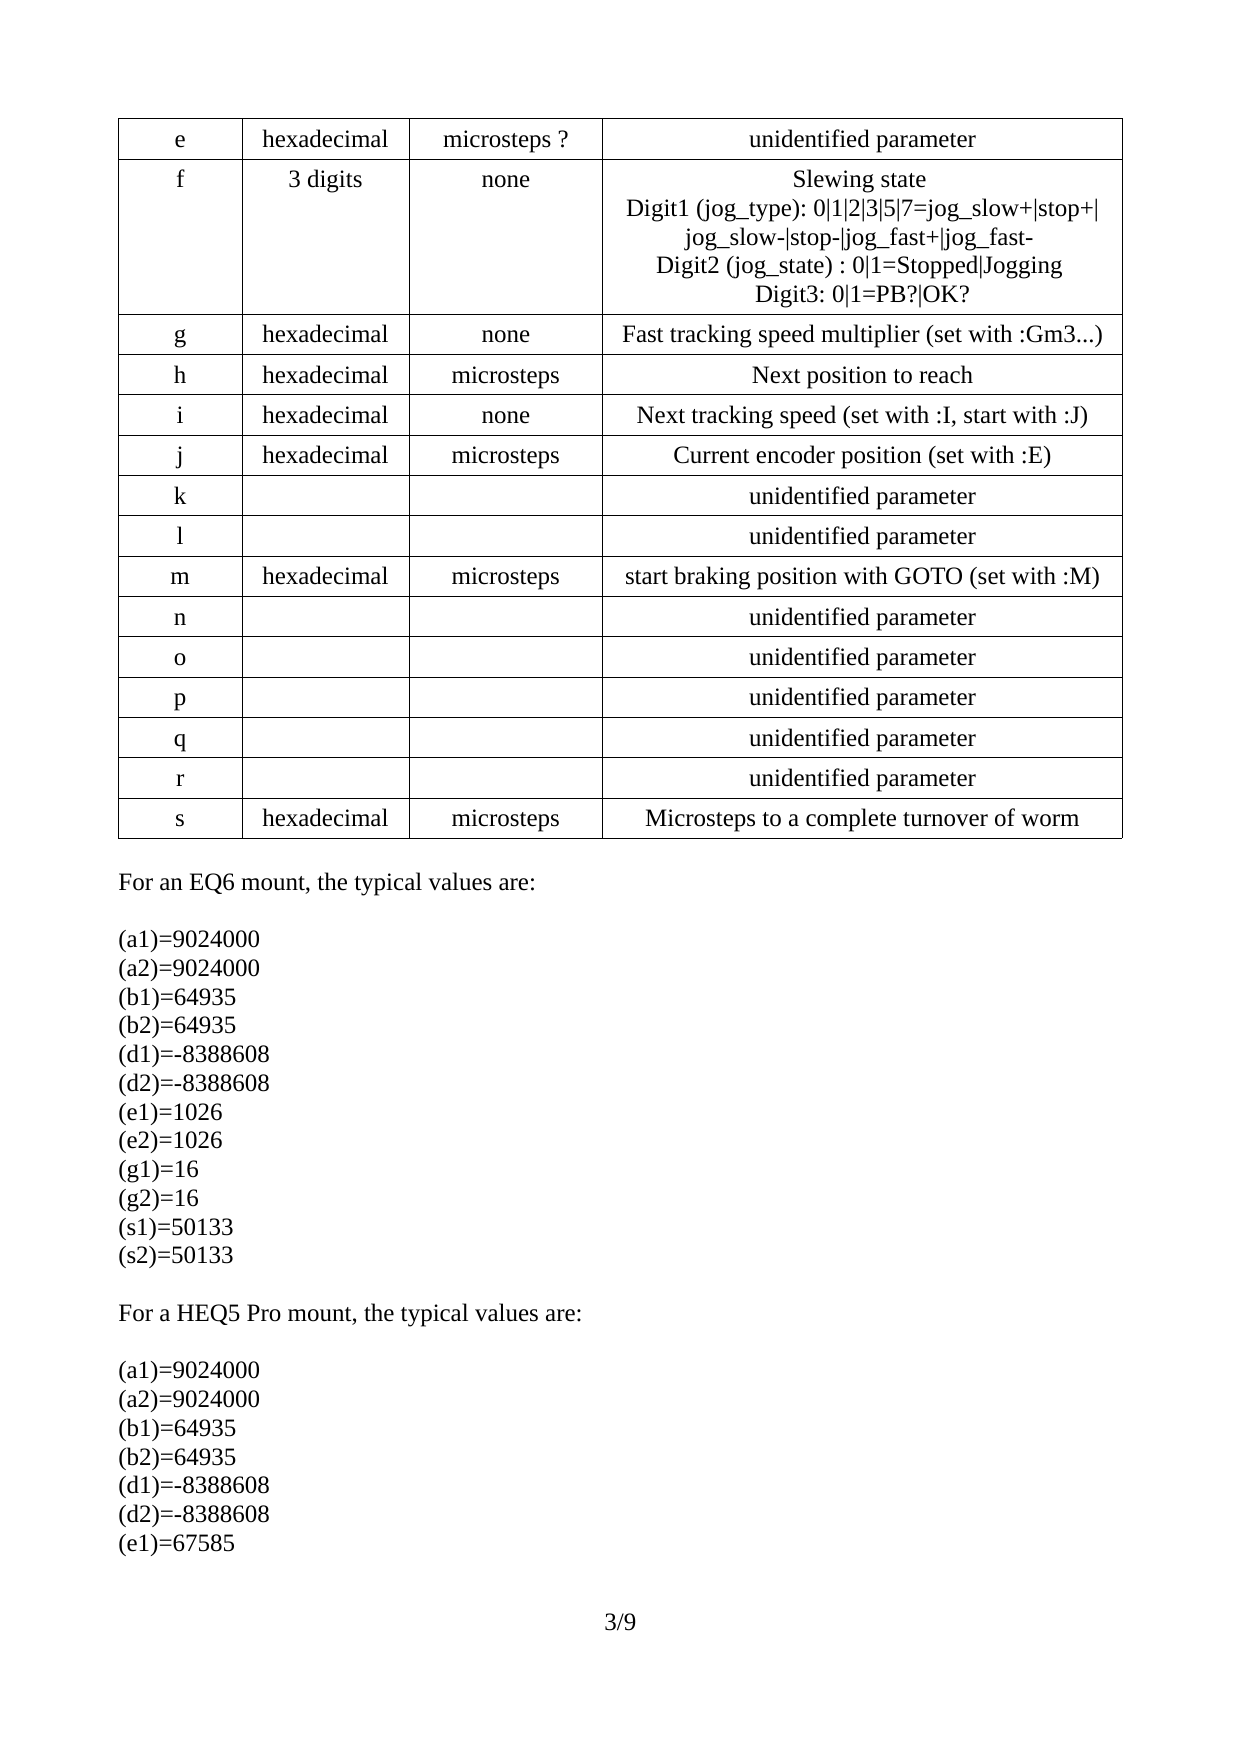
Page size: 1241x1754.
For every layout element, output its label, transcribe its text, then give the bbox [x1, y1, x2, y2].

text (b2)=64935 [118, 1010, 1122, 1039]
table_cell hexadecimal [243, 799, 409, 838]
table_cell [243, 758, 409, 797]
table_cell hexadecimal [243, 119, 409, 158]
table_cell l [119, 516, 242, 556]
table_cell [410, 597, 602, 636]
table_cell hexadecimal [243, 355, 409, 394]
text (g1)=16 [118, 1154, 1122, 1183]
text (s2)=50133 [118, 1240, 1122, 1269]
table_cell hexadecimal [243, 315, 409, 354]
text For an EQ6 mount, the typical values are: [118, 867, 1122, 895]
table_cell m [119, 557, 242, 596]
table_cell hexadecimal [243, 557, 409, 596]
table_cell p [119, 678, 242, 717]
table_cell [410, 516, 602, 556]
table_cell h [119, 355, 242, 394]
table_cell unidentified parameter [603, 758, 1122, 797]
table_cell unidentified parameter [603, 516, 1122, 556]
table_cell start braking position with GOTO (set with :M) [603, 557, 1122, 596]
table_cell n [119, 597, 242, 636]
table_cell [410, 476, 602, 515]
table_cell o [119, 637, 242, 677]
table_cell Slewing state Digit1 (jog_type): 0|1|2|3|5|7=jog_slow+|stop+|jog_slow-|stop-|jog_fast+|jog_fast- Digit2 (jog_state) : 0|1=Stopped|Jogging Digit3: 0|1=PB?|OK? [603, 160, 1122, 314]
table_cell [243, 476, 409, 515]
table_cell none [410, 315, 602, 354]
table_cell microsteps [410, 557, 602, 596]
table_cell q [119, 718, 242, 757]
table_cell f [119, 160, 242, 314]
table_cell unidentified parameter [603, 119, 1122, 158]
table_cell none [410, 160, 602, 314]
text (d2)=-8388608 [118, 1499, 1122, 1528]
text (d1)=-8388608 [118, 1039, 1122, 1068]
table_cell r [119, 758, 242, 797]
table_cell [410, 637, 602, 677]
text (d1)=-8388608 [118, 1470, 1122, 1499]
table_cell [410, 718, 602, 757]
table_cell s [119, 799, 242, 838]
text (a1)=9024000 [118, 1355, 1122, 1384]
table_cell unidentified parameter [603, 718, 1122, 757]
table_cell Fast tracking speed multiplier (set with :Gm3...) [603, 315, 1122, 354]
table_cell none [410, 395, 602, 435]
text (a2)=9024000 [118, 953, 1122, 982]
text (e2)=1026 [118, 1125, 1122, 1154]
table_cell microsteps ? [410, 119, 602, 158]
table_cell [243, 637, 409, 677]
table_cell Current encoder position (set with :E) [603, 436, 1122, 475]
table_cell Next position to reach [603, 355, 1122, 394]
table_cell [243, 718, 409, 757]
table_cell microsteps [410, 436, 602, 475]
table_cell [243, 516, 409, 556]
text (a1)=9024000 [118, 924, 1122, 953]
text (b1)=64935 [118, 982, 1122, 1010]
text (b1)=64935 [118, 1413, 1122, 1442]
text (s1)=50133 [118, 1212, 1122, 1240]
table_cell [243, 597, 409, 636]
table_cell unidentified parameter [603, 678, 1122, 717]
table_cell hexadecimal [243, 395, 409, 435]
table_cell Next tracking speed (set with :I, start with :J) [603, 395, 1122, 435]
text (a2)=9024000 [118, 1384, 1122, 1413]
table_cell k [119, 476, 242, 515]
table_cell e [119, 119, 242, 158]
table_cell unidentified parameter [603, 476, 1122, 515]
table_cell i [119, 395, 242, 435]
table_cell [410, 678, 602, 717]
text (g2)=16 [118, 1183, 1122, 1212]
table_cell microsteps [410, 355, 602, 394]
text (d2)=-8388608 [118, 1068, 1122, 1097]
text (b2)=64935 [118, 1442, 1122, 1470]
table_cell j [119, 436, 242, 475]
text For a HEQ5 Pro mount, the typical values are: [118, 1298, 1122, 1327]
table_cell microsteps [410, 799, 602, 838]
text (e1)=67585 [118, 1528, 1122, 1557]
table_cell hexadecimal [243, 436, 409, 475]
table_cell 3 digits [243, 160, 409, 314]
table_cell unidentified parameter [603, 597, 1122, 636]
table_cell [410, 758, 602, 797]
table_cell [243, 678, 409, 717]
table_cell unidentified parameter [603, 637, 1122, 677]
table_cell g [119, 315, 242, 354]
table_cell Microsteps to a complete turnover of worm [603, 799, 1122, 838]
text (e1)=1026 [118, 1097, 1122, 1125]
